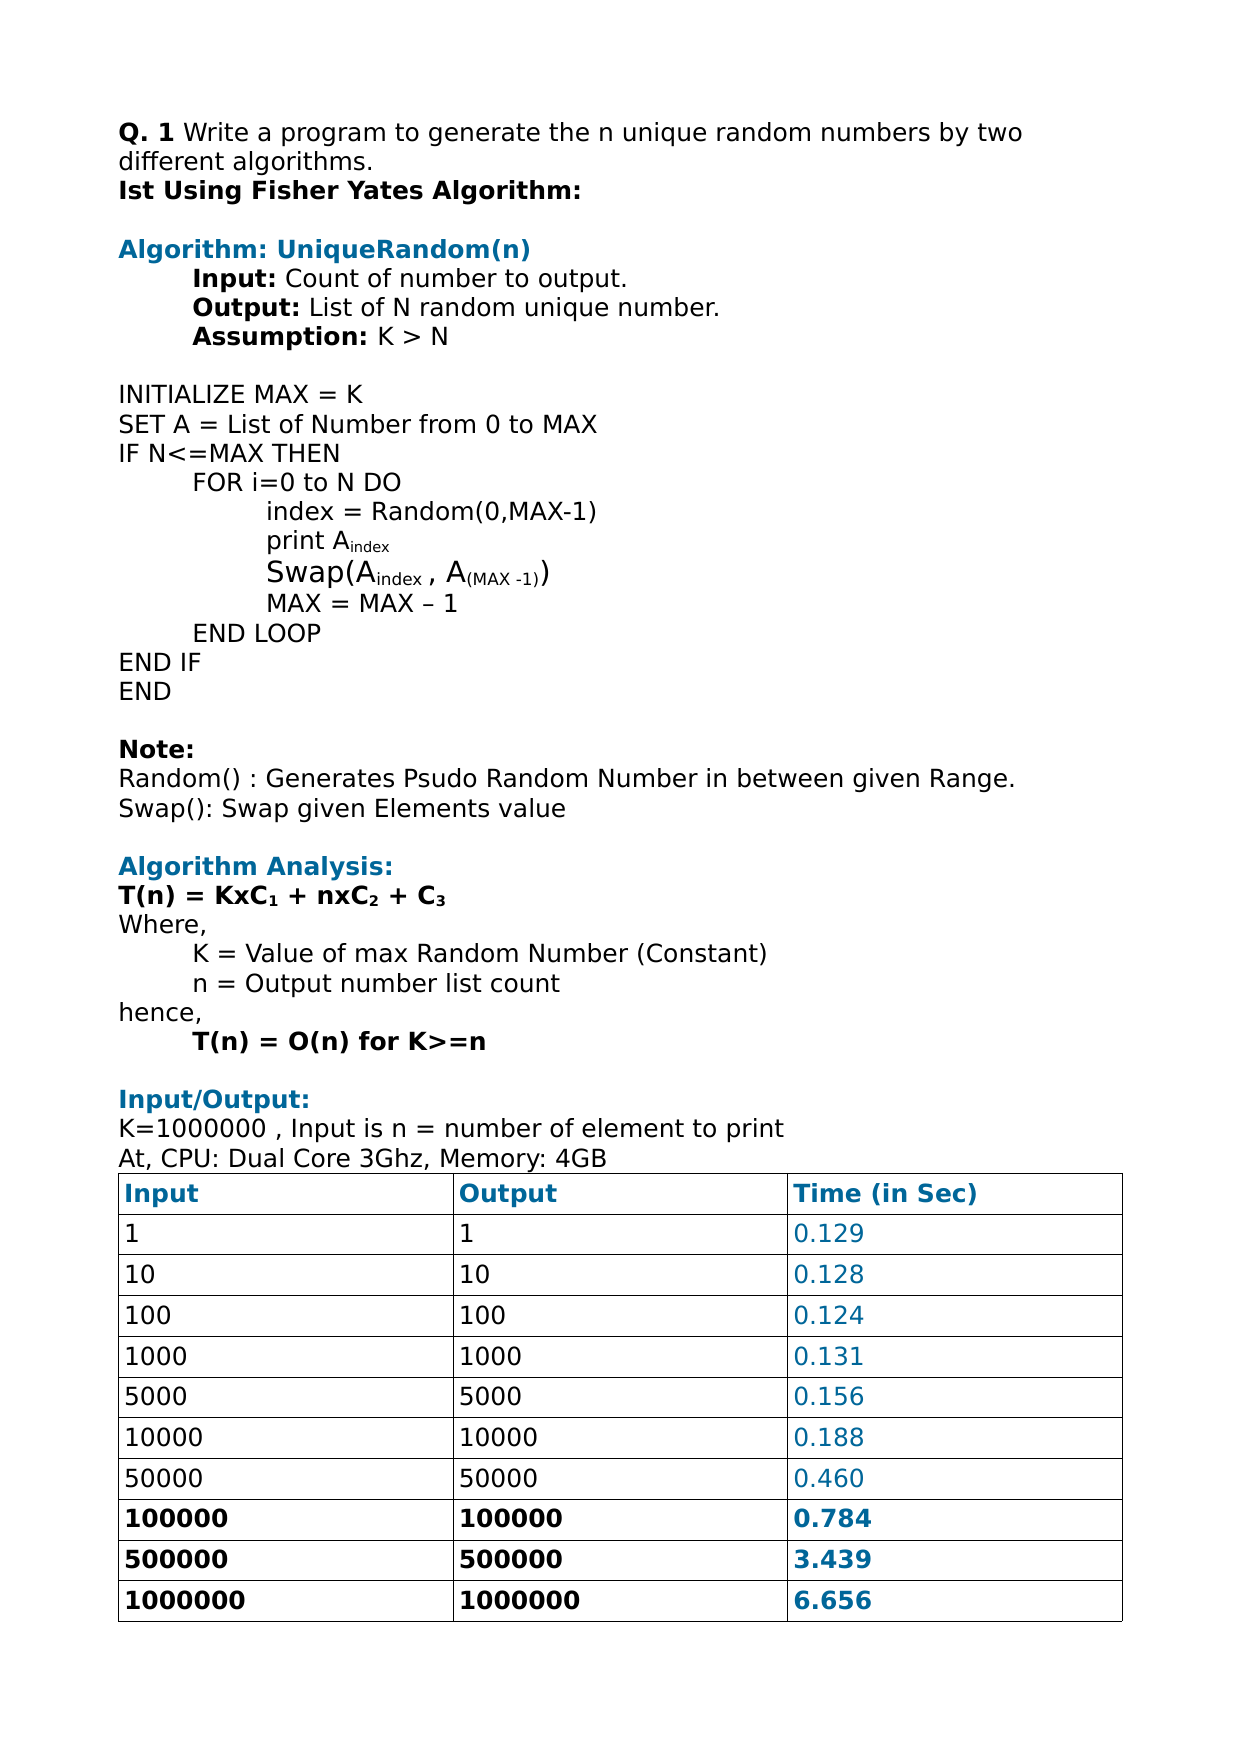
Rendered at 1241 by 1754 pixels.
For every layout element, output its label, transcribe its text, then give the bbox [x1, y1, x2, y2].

table_cell 50000 [119, 1459, 453, 1499]
text K = Value of max Random Number (Constant) [118, 939, 1122, 969]
text Ist Using Fisher Yates Algorithm: [118, 176, 1122, 206]
table_cell 1000000 [454, 1581, 787, 1621]
text Swap(Aindex , A(MAX -1)) [118, 556, 1122, 589]
text Input/Output: [118, 1085, 1122, 1114]
table_cell 0.124 [788, 1296, 1122, 1336]
table_cell 100000 [119, 1500, 453, 1539]
table_cell 0.129 [788, 1215, 1122, 1254]
table_cell 0.156 [788, 1378, 1122, 1417]
text INITIALIZE MAX = K [118, 381, 1122, 410]
table_cell 1 [119, 1215, 453, 1254]
text At, CPU: Dual Core 3Ghz, Memory: 4GB [118, 1144, 1122, 1173]
text Note: [118, 735, 1122, 764]
table_cell 1000 [454, 1337, 787, 1377]
table_cell 100 [454, 1296, 787, 1336]
text Input: Count of number to output. [118, 264, 1122, 293]
text Where, [118, 910, 1122, 939]
table_cell 1 [454, 1215, 787, 1254]
text hence, [118, 998, 1122, 1027]
table_cell 0.128 [788, 1255, 1122, 1295]
table_header Output [454, 1174, 787, 1214]
text Output: List of N random unique number. [118, 293, 1122, 322]
table_cell 1000000 [119, 1581, 453, 1621]
text K=1000000 , Input is n = number of element to print [118, 1114, 1122, 1144]
text FOR i=0 to N DO [118, 468, 1122, 497]
text IF N<=MAX THEN [118, 439, 1122, 468]
table_cell 500000 [119, 1541, 453, 1580]
table_cell 50000 [454, 1459, 787, 1499]
table_cell 10000 [119, 1418, 453, 1458]
text END IF [118, 648, 1122, 677]
table_cell 10 [454, 1255, 787, 1295]
text MAX = MAX – 1 [118, 589, 1122, 619]
text Swap(): Swap given Elements value [118, 794, 1122, 823]
table_cell 3.439 [788, 1541, 1122, 1580]
table_cell 10000 [454, 1418, 787, 1458]
table_cell 0.188 [788, 1418, 1122, 1458]
table_cell 500000 [454, 1541, 787, 1580]
table_header Input [119, 1174, 453, 1214]
table_cell 5000 [454, 1378, 787, 1417]
table_cell 100000 [454, 1500, 787, 1539]
text n = Output number list count [118, 969, 1122, 998]
table_cell 5000 [119, 1378, 453, 1417]
table_cell 6.656 [788, 1581, 1122, 1621]
text Algorithm: UniqueRandom(n) [118, 235, 1122, 264]
text T(n) = O(n) for K>=n [118, 1027, 1122, 1056]
text Algorithm Analysis: [118, 852, 1122, 881]
text Q. 1 Write a program to generate the n unique random numbers by two different algorithms. [118, 118, 1122, 176]
table_cell 1000 [119, 1337, 453, 1377]
table_header Time (in Sec) [788, 1174, 1122, 1214]
text Random() : Generates Psudo Random Number in between given Range. [118, 764, 1122, 794]
table_cell 100 [119, 1296, 453, 1336]
table_cell 0.784 [788, 1500, 1122, 1539]
text print Aindex [118, 526, 1122, 556]
text SET A = List of Number from 0 to MAX [118, 410, 1122, 439]
table_cell 0.460 [788, 1459, 1122, 1499]
text index = Random(0,MAX-1) [118, 497, 1122, 526]
text Assumption: K > N [118, 322, 1122, 351]
table_cell 10 [119, 1255, 453, 1295]
text T(n) = KxC1 + nxC2 + C3 [118, 881, 1122, 910]
text END LOOP [118, 619, 1122, 648]
table_cell 0.131 [788, 1337, 1122, 1377]
text END [118, 677, 1122, 706]
